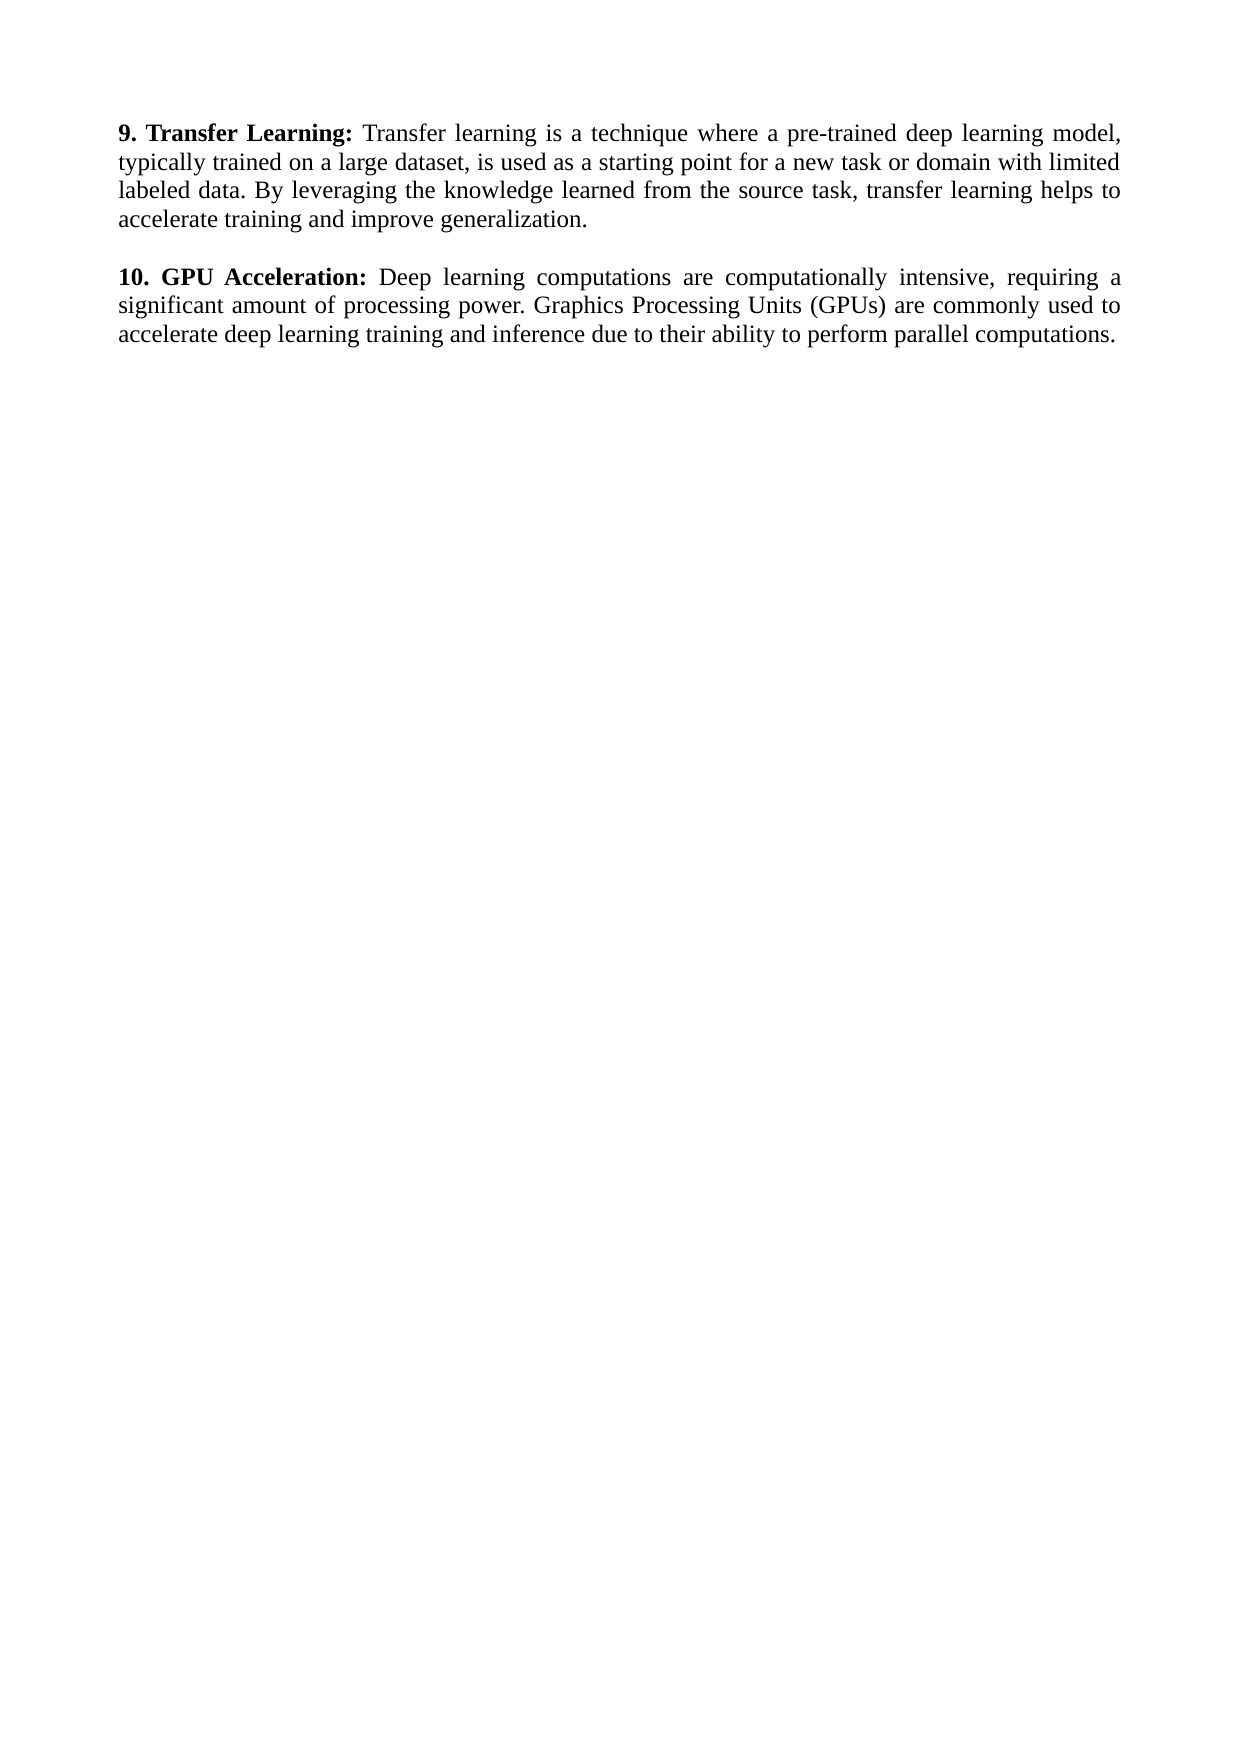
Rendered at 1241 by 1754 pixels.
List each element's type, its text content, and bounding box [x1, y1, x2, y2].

text 9. Transfer Learning: Transfer learning is a technique where a pre-trained deep learning model, typically trained on a large dataset, is used as a starting point for a new task or domain with limited labeled data. By leveraging the knowledge learned from the source task, transfer learning helps to accelerate training and improve generalization. [118, 118, 1122, 233]
text 10. GPU Acceleration: Deep learning computations are computationally intensive, requiring a significant amount of processing power. Graphics Processing Units (GPUs) are commonly used to accelerate deep learning training and inference due to their ability to perform parallel computations. [118, 262, 1122, 348]
